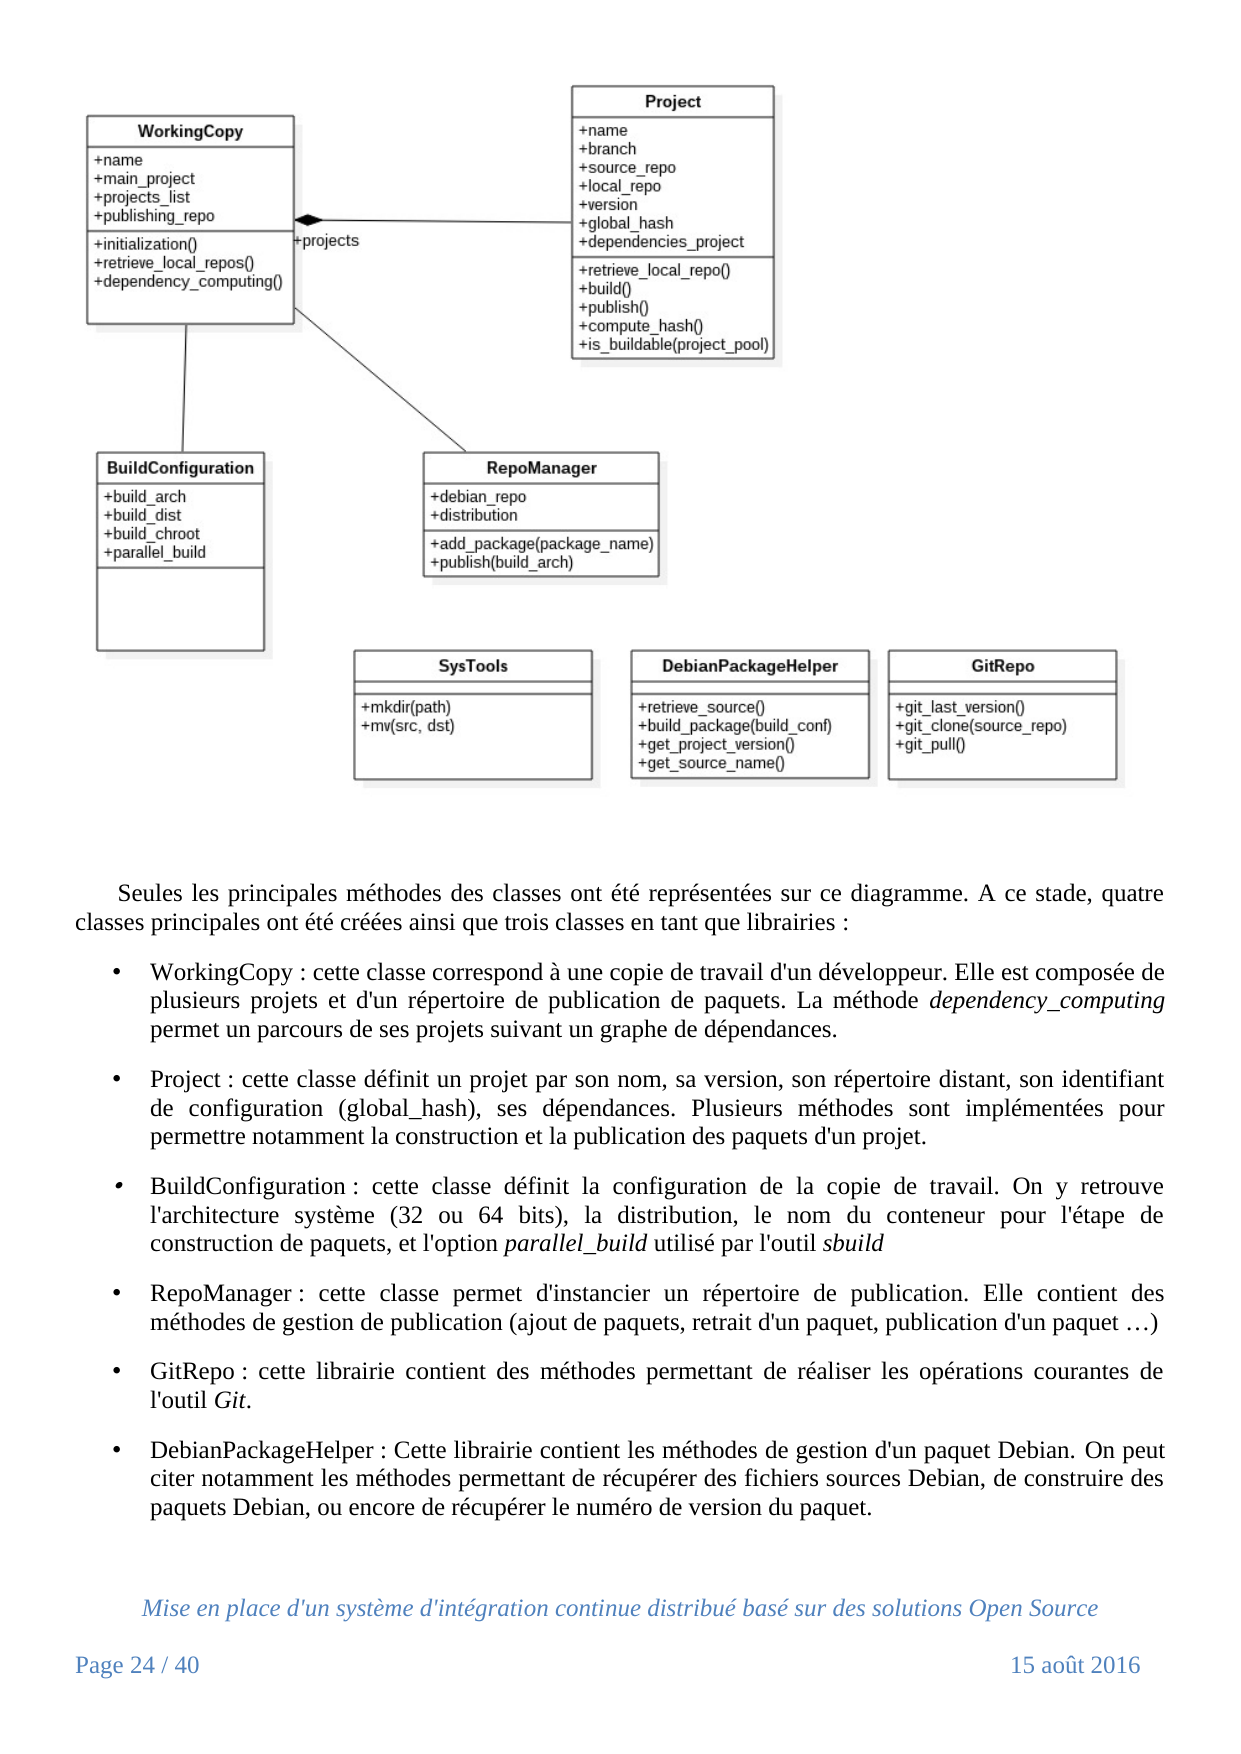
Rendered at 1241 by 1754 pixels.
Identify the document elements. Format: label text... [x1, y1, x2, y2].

list RepoManager : cette classe permet d'instancier un répertoire de publication. Elle contient des méthodes de gestion de publication (ajout de paquets, retrait d'un paquet, publication d'un paquet …) [112, 1278, 1165, 1336]
list WorkingCopy : cette classe correspond à une copie de travail d'un développeur. Elle est composée de plusieurs projets et d'un répertoire de publication de paquets. La méthode dependency_computing permet un parcours de ses projets suivant un graphe de dépendances. [112, 957, 1165, 1043]
text Seules les principales méthodes des classes ont été représentées sur ce diagramme. A ce stade, quatre classes principales ont été créées ainsi que trois classes en tant que librairies : [75, 878, 1165, 936]
list Project : cette classe définit un projet par son nom, sa version, son répertoire distant, son identifiant de configuration (global_hash), ses dépendances. Plusieurs méthodes sont implémentées pour permettre notamment la construction et la publication des paquets d'un projet. [112, 1064, 1165, 1150]
list DebianPackageHelper : Cette librairie contient les méthodes de gestion d'un paquet Debian. On peut citer notamment les méthodes permettant de récupérer des fichiers sources Debian, de construire des paquets Debian, ou encore de récupérer le numéro de version du paquet. [112, 1435, 1165, 1521]
list BuildConfiguration : cette classe définit la configuration de la copie de travail. On y retrouve l'architecture système (32 ou 64 bits), la distribution, le nom du conteneur pour l'étape de construction de paquets, et l'option parallel_build utilisé par l'outil sbuild [112, 1171, 1165, 1257]
picture [75, 75, 1166, 829]
list GitRepo : cette librairie contient des méthodes permettant de réaliser les opérations courantes de l'outil Git. [112, 1356, 1165, 1414]
